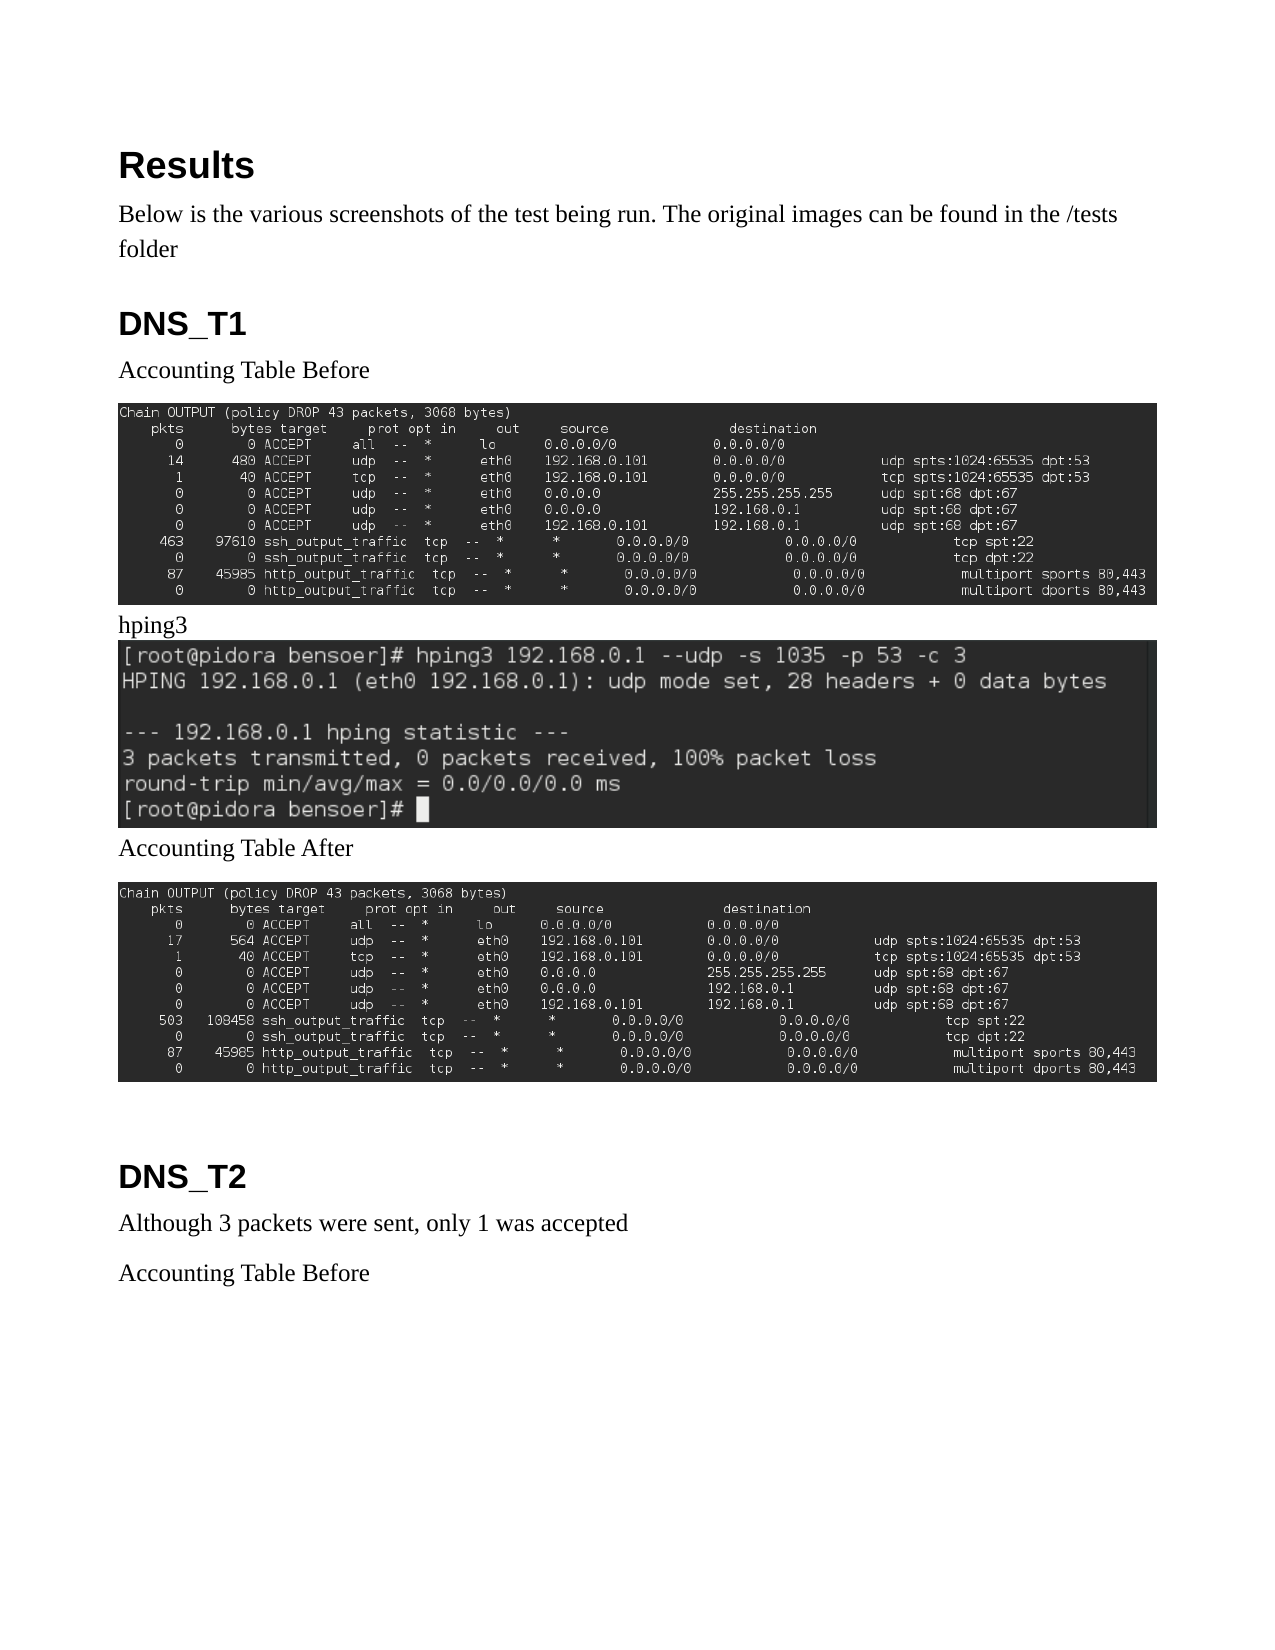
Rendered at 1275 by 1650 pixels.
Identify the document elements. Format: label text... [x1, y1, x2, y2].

subtitle DNS_T2 [118, 1157, 1157, 1196]
text Although 3 packets were sent, only 1 was accepted [118, 1208, 1157, 1237]
picture [118, 640, 1157, 828]
text Below is the various screenshots of the test being run. The original images can be found in the /tests folder [118, 199, 1157, 262]
text Accounting Table After [118, 828, 1157, 862]
subtitle Results [118, 143, 1157, 187]
picture [118, 403, 1157, 605]
picture [118, 882, 1157, 1082]
text Accounting Table Before [118, 355, 1157, 383]
text hping3 [118, 605, 1157, 639]
subtitle DNS_T1 [118, 304, 1157, 342]
text Accounting Table Before [118, 1258, 1157, 1286]
